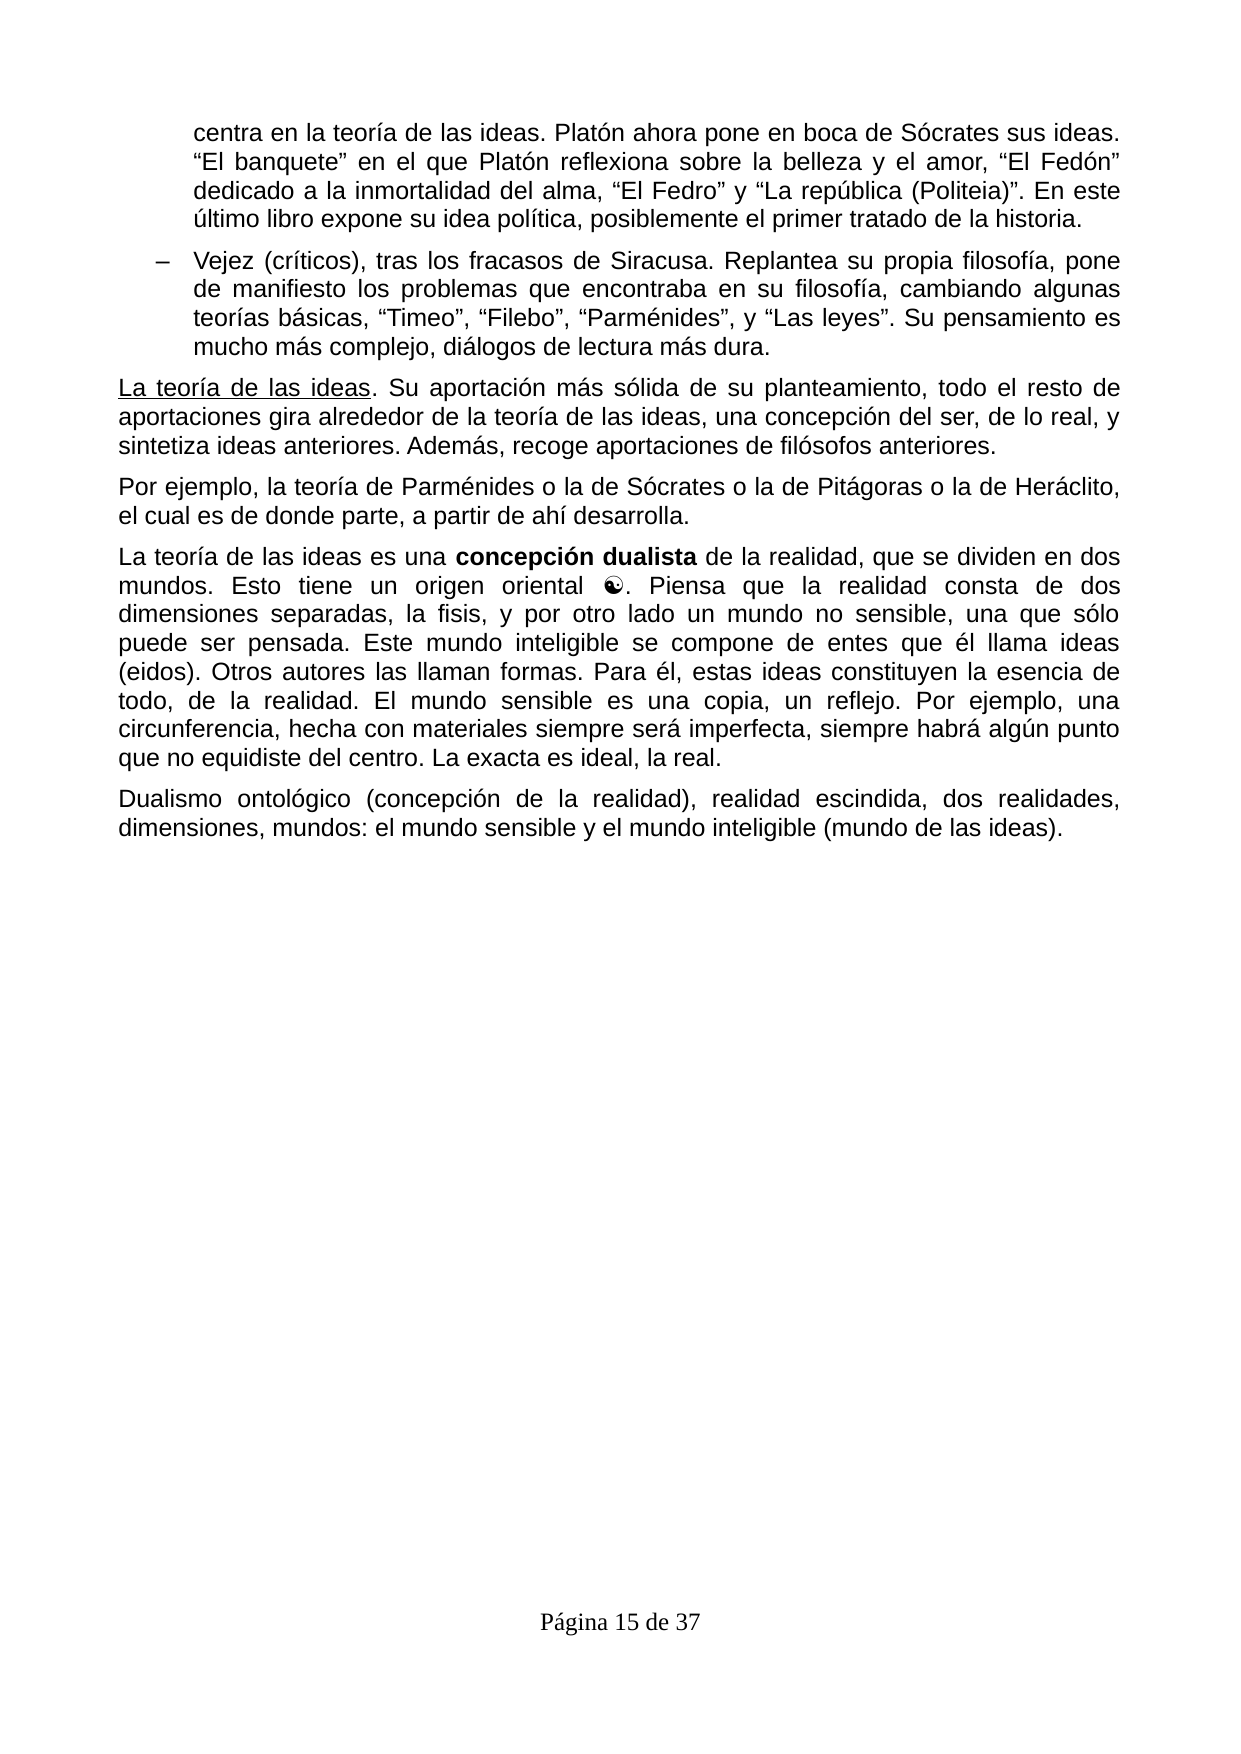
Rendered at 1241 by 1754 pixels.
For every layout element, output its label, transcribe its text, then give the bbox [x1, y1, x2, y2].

text Dualismo ontológico (concepción de la realidad), realidad escindida, dos realidades, dimensiones, mundos: el mundo sensible y el mundo inteligible (mundo de las ideas). [118, 784, 1122, 842]
list Vejez (críticos), tras los fracasos de Siracusa. Replantea su propia filosofía, pone de manifiesto los problemas que encontraba en su filosofía, cambiando algunas teorías básicas, “Timeo”, “Filebo”, “Parménides”, y “Las leyes”. Su pensamiento es mucho más complejo, diálogos de lectura más dura. [156, 246, 1122, 361]
list centra en la teoría de las ideas. Platón ahora pone en boca de Sócrates sus ideas. “El banquete” en el que Platón reflexiona sobre la belleza y el amor, “El Fedón” dedicado a la inmortalidad del alma, “El Fedro” y “La república (Politeia)”. En este último libro expone su idea política, posiblemente el primer tratado de la historia. [156, 118, 1122, 233]
text La teoría de las ideas es una concepción dualista de la realidad, que se dividen en dos mundos. Esto tiene un origen oriental ☯. Piensa que la realidad consta de dos dimensiones separadas, la fisis, y por otro lado un mundo no sensible, una que sólo puede ser pensada. Este mundo inteligible se compone de entes que él llama ideas (eidos). Otros autores las llaman formas. Para él, estas ideas constituyen la esencia de todo, de la realidad. El mundo sensible es una copia, un reflejo. Por ejemplo, una circunferencia, hecha con materiales siempre será imperfecta, siempre habrá algún punto que no equidiste del centro. La exacta es ideal, la real. [118, 542, 1122, 772]
text La teoría de las ideas. Su aportación más sólida de su planteamiento, todo el resto de aportaciones gira alrededor de la teoría de las ideas, una concepción del ser, de lo real, y sintetiza ideas anteriores. Además, recoge aportaciones de filósofos anteriores. [118, 373, 1122, 459]
text Por ejemplo, la teoría de Parménides o la de Sócrates o la de Pitágoras o la de Heráclito, el cual es de donde parte, a partir de ahí desarrolla. [118, 472, 1122, 529]
